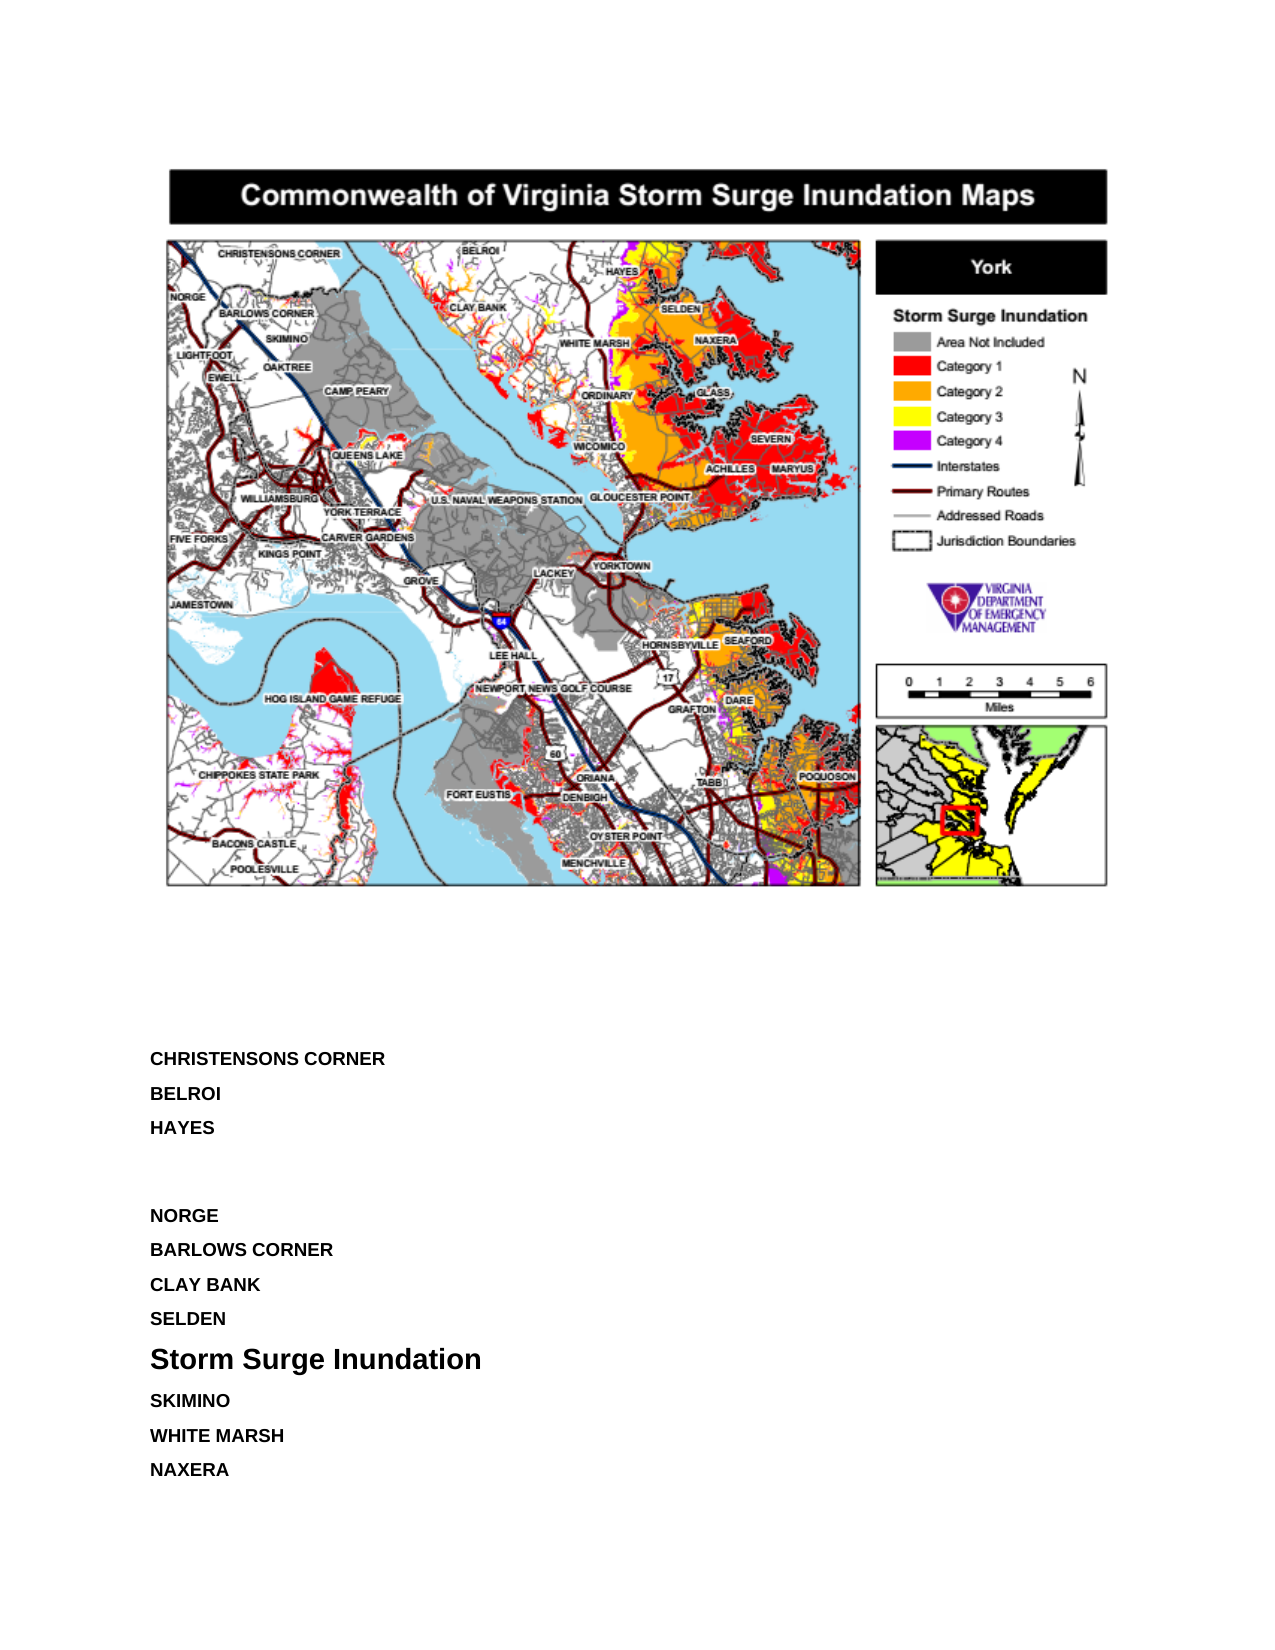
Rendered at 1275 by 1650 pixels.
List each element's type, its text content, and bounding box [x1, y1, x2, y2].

text BARLOWS CORNER [150, 1240, 1125, 1261]
text Commonwealth of Virginia Storm Surge Inundation Maps [150, 910, 1125, 1030]
text WHITE MARSH [150, 1425, 1125, 1446]
picture [153, 153, 1124, 903]
text Storm Surge Inundation [150, 1343, 1125, 1376]
text NORGE [150, 1205, 1125, 1226]
text SKIMINO [150, 1391, 1125, 1412]
text York [150, 1152, 1125, 1189]
text HAYES [150, 1117, 1125, 1138]
text CHRISTENSONS CORNER [150, 1048, 1125, 1069]
text BELROI [150, 1083, 1125, 1104]
text CLAY BANK [150, 1274, 1125, 1295]
text NAXERA [150, 1460, 1125, 1481]
text SELDEN [150, 1309, 1125, 1329]
